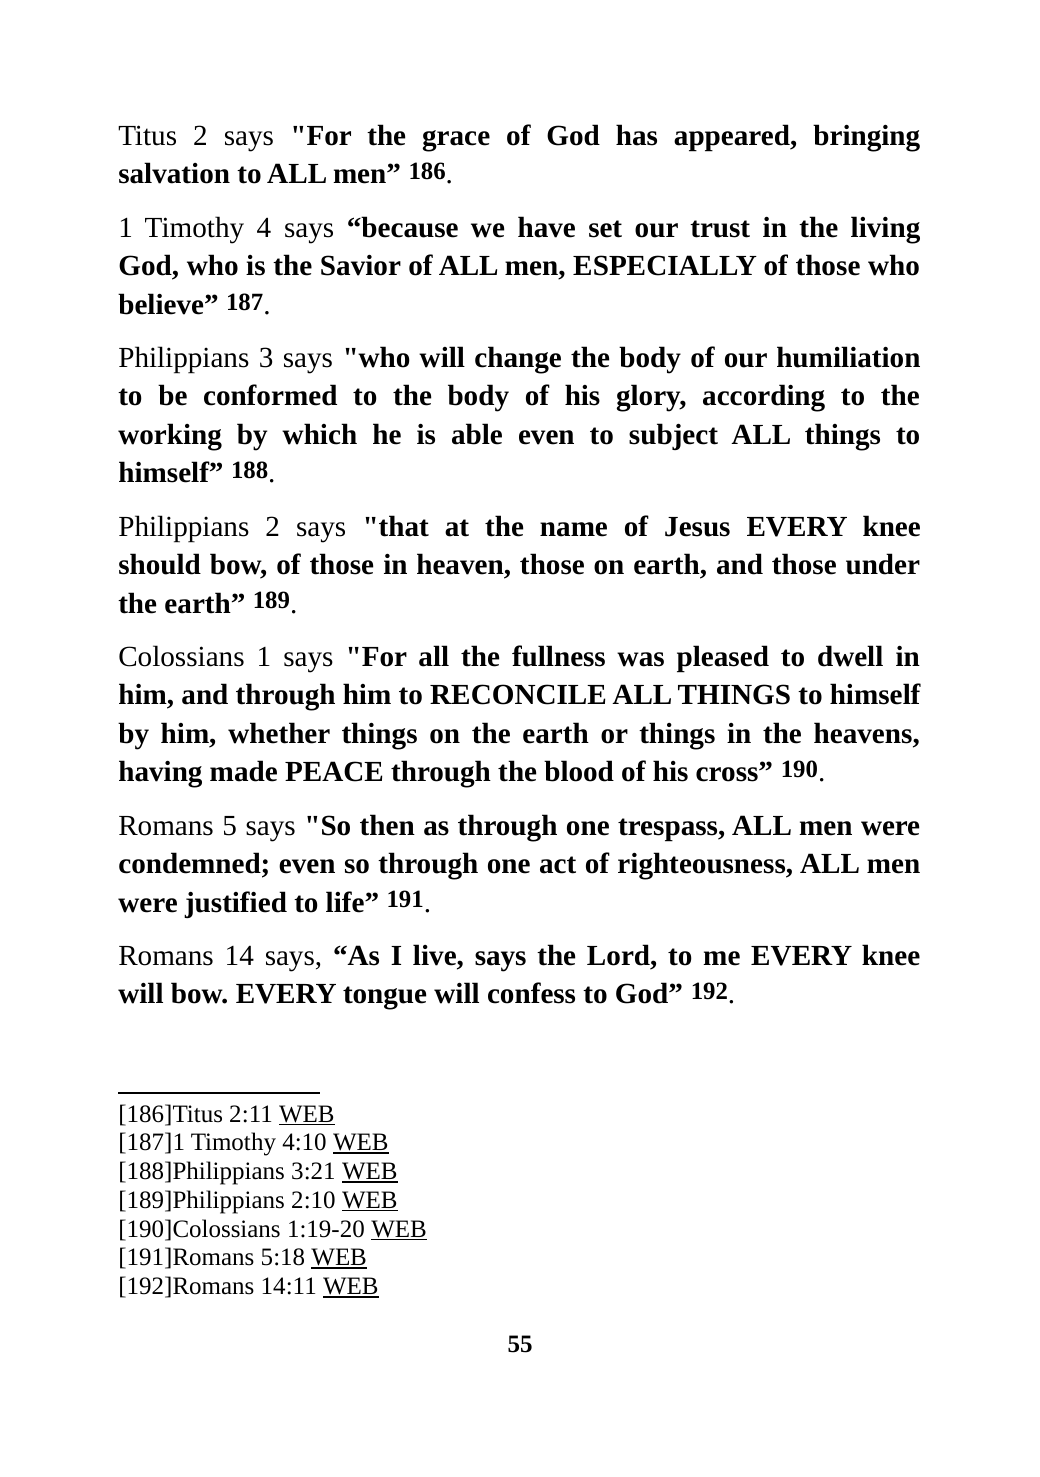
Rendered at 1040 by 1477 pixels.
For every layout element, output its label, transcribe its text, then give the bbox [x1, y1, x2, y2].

text Romans 14 says, “As I live, says the Lord, to me EVERY knee will bow. EVERY tongue will confess to God” . [118, 938, 921, 1010]
text Colossians 1 says "For all the fullness was pleased to dwell in him, and through him to RECONCILE ALL THINGS to himself by him, whether things on the earth or things in the heavens, having made PEACE through the blood of his cross” . [118, 639, 921, 788]
text Philippians 3:21 WEB [118, 1156, 921, 1185]
text Romans 5:18 WEB [118, 1242, 921, 1271]
text Romans 14:11 WEB [118, 1271, 921, 1300]
text Colossians 1:19-20 WEB [118, 1214, 921, 1242]
text Philippians 2:10 WEB [118, 1185, 921, 1214]
text Titus 2:11 WEB [118, 1099, 921, 1127]
text Titus 2 says "For the grace of God has appeared, bringing salvation to ALL men” . [118, 118, 921, 190]
text 1 Timothy 4 says “because we have set our trust in the living God, who is the Savior of ALL men, ESPECIALLY of those who believe” . [118, 210, 921, 320]
text Philippians 2 says "that at the name of Jesus EVERY knee should bow, of those in heaven, those on earth, and those under the earth” . [118, 509, 921, 619]
text 1 Timothy 4:10 WEB [118, 1127, 921, 1156]
text Romans 5 says "So then as through one trespass, ALL men were condemned; even so through one act of righteousness, ALL men were justified to life” . [118, 808, 921, 918]
text Philippians 3 says "who will change the body of our humiliation to be conformed to the body of his glory, according to the working by which he is able even to subject ALL things to himself” . [118, 340, 921, 489]
